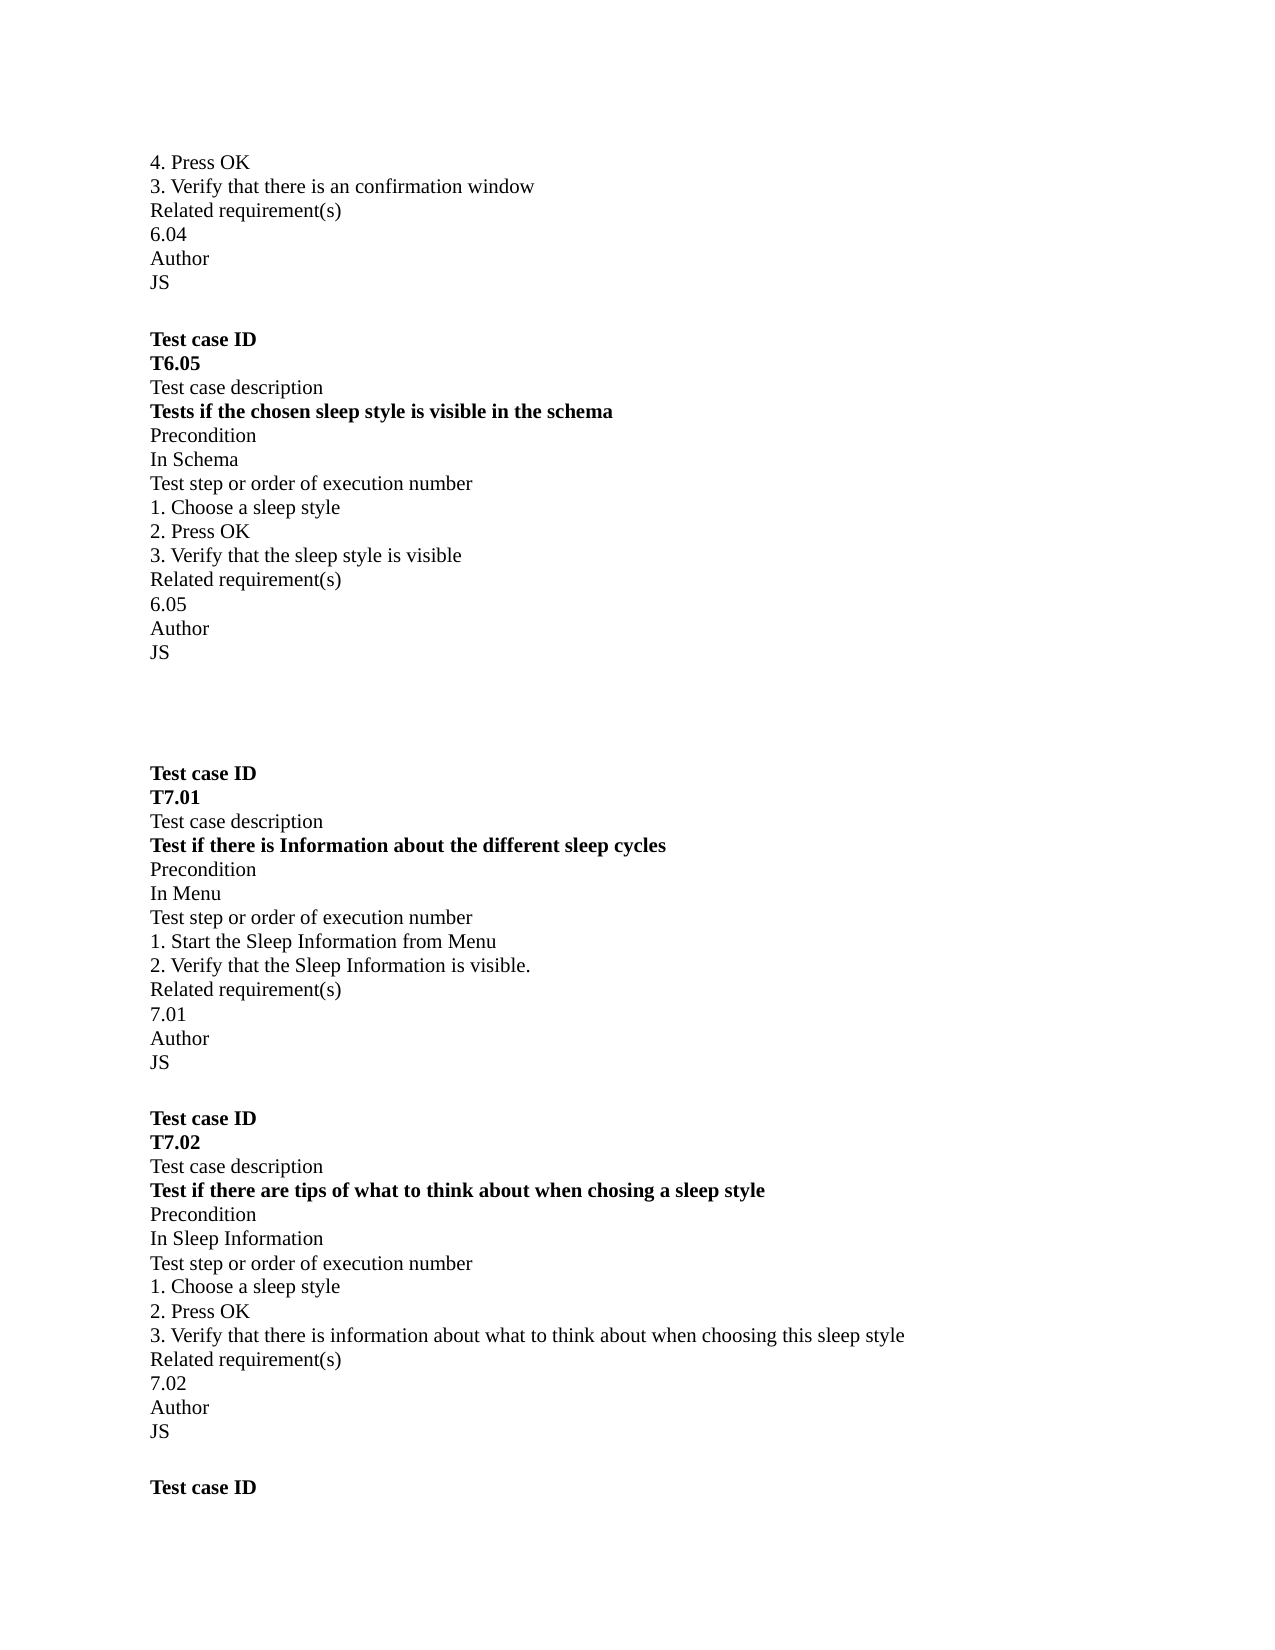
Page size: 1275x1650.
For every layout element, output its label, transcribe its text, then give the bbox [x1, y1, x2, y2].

text Related requirement(s) [150, 977, 1125, 1001]
text Test if there are tips of what to think about when chosing a sleep style [150, 1178, 1125, 1202]
text Author [150, 616, 1125, 639]
text Related requirement(s) [150, 198, 1125, 222]
text T7.01 [150, 785, 1125, 809]
text Test if there is Information about the different sleep cycles [150, 833, 1125, 857]
text Related requirement(s) [150, 1347, 1125, 1371]
text 7.02 [150, 1371, 1125, 1395]
text T7.02 [150, 1130, 1125, 1154]
text 1. Choose a sleep style 2. Press OK 3. Verify that there is information about what to think about when choosing this sleep style [150, 1274, 1125, 1347]
text Test case description [150, 375, 1125, 399]
text Tests if the chosen sleep style is visible in the schema [150, 399, 1125, 423]
text JS Test case ID [150, 639, 1125, 785]
text In Menu [150, 881, 1125, 905]
text Author [150, 246, 1125, 270]
text Precondition [150, 423, 1125, 447]
text 6.05 [150, 591, 1125, 616]
text Related requirement(s) [150, 567, 1125, 591]
text JS Test case ID [150, 1419, 1125, 1499]
text Precondition [150, 1202, 1125, 1226]
text 1. Start the Sleep Information from Menu 2. Verify that the Sleep Information is visible. [150, 929, 1125, 977]
text Author [150, 1026, 1125, 1049]
text In Schema [150, 447, 1125, 471]
text T6.05 [150, 351, 1125, 375]
text Author [150, 1395, 1125, 1419]
text Test step or order of execution number [150, 905, 1125, 929]
text Test case description [150, 1154, 1125, 1178]
text 1. Choose a sleep style 2. Press OK 3. Verify that the sleep style is visible [150, 495, 1125, 567]
text JS Test case ID [150, 270, 1125, 351]
text 6.04 [150, 222, 1125, 246]
text Precondition [150, 857, 1125, 881]
text 7.01 [150, 1001, 1125, 1026]
text Test step or order of execution number [150, 471, 1125, 495]
text JS Test case ID [150, 1049, 1125, 1130]
text Test step or order of execution number [150, 1250, 1125, 1274]
text 4. Press OK 3. Verify that there is an confirmation window [150, 150, 1125, 198]
text Test case description [150, 809, 1125, 833]
text In Sleep Information [150, 1226, 1125, 1250]
